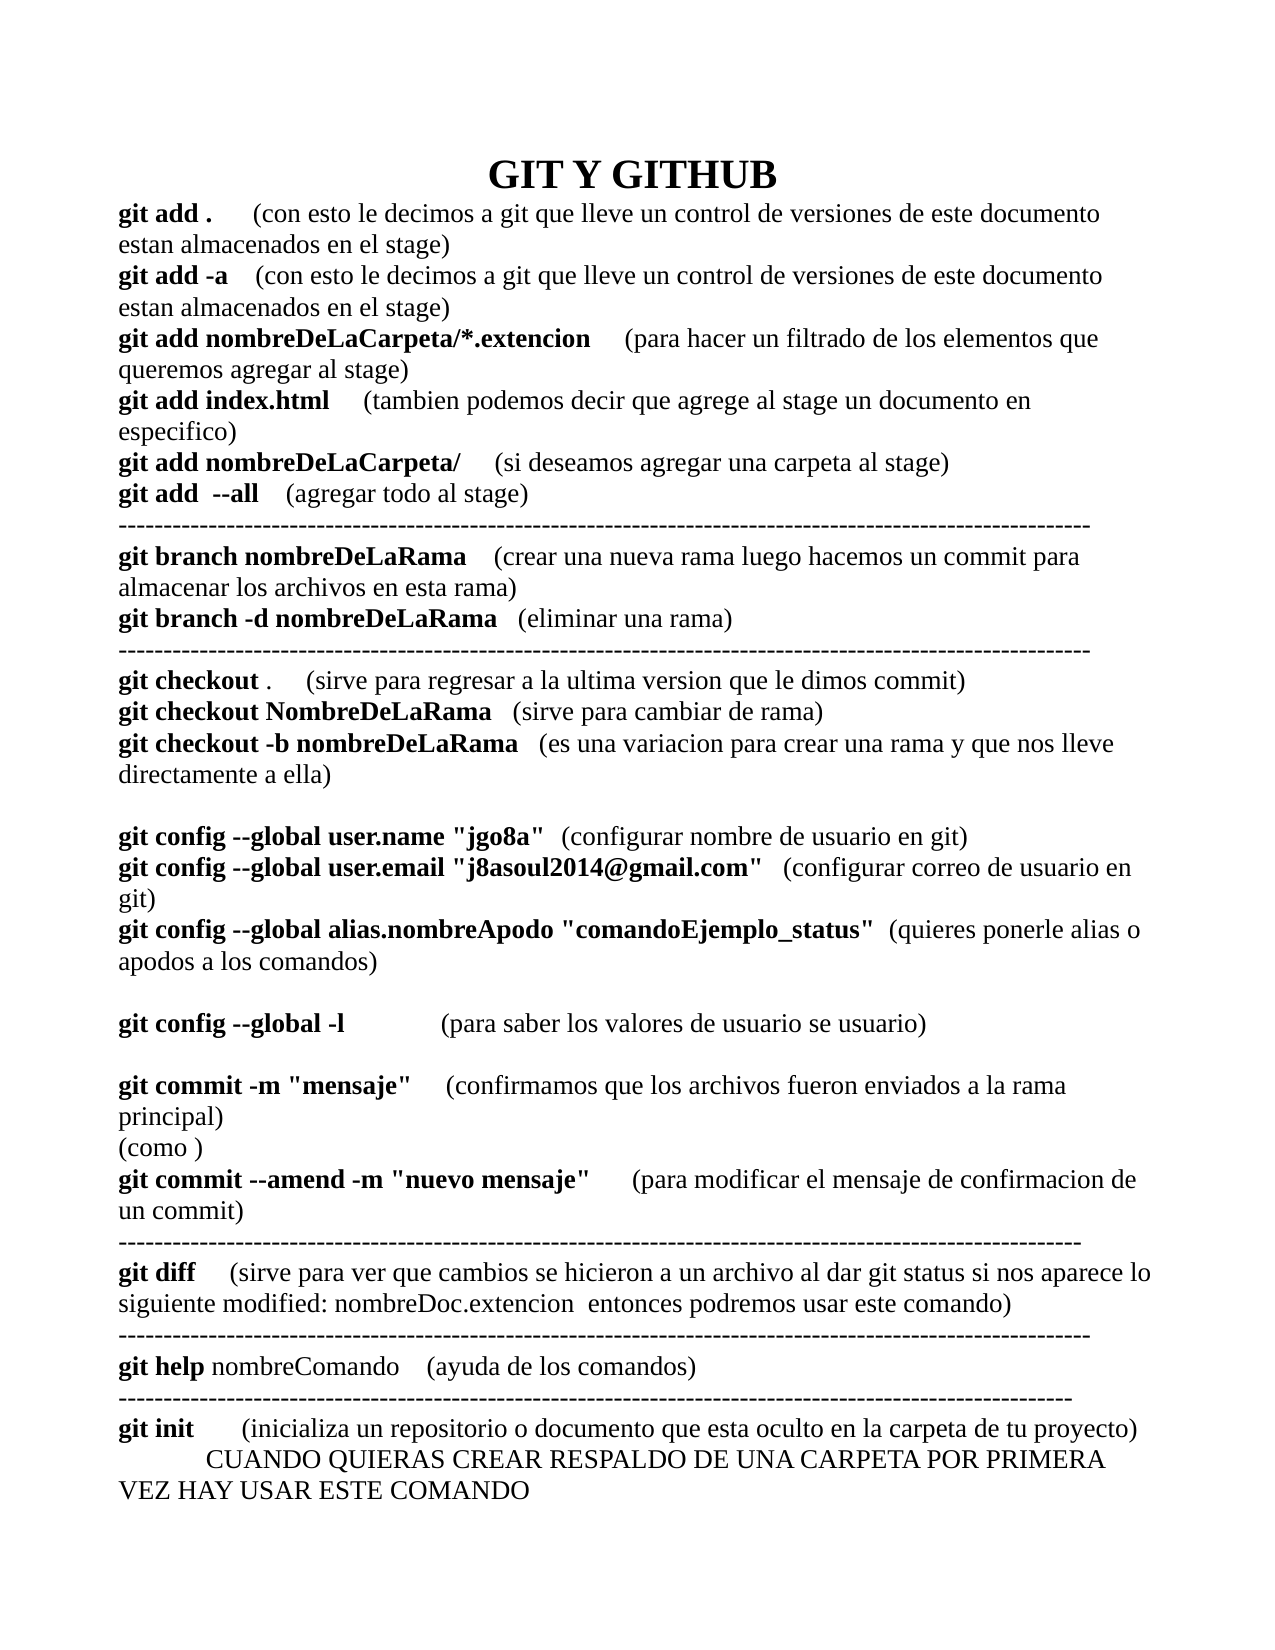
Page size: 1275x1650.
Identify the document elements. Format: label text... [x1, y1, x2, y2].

text ------------------------------------------------------------------------------------------------------------ [118, 1318, 1157, 1349]
text git branch nombreDeLaRama (crear una nueva rama luego hacemos un commit para almacenar los archivos en esta rama) [118, 540, 1157, 602]
text ----------------------------------------------------------------------------------------------------------- [118, 1225, 1157, 1256]
text git config --global alias.nombreApodo "comandoEjemplo_status" (quieres ponerle alias o apodos a los comandos) [118, 913, 1157, 976]
text git diff (sirve para ver que cambios se hicieron a un archivo al dar git status si nos aparece lo siguiente modified: nombreDoc.extencion entonces podremos usar este comando) [118, 1256, 1157, 1318]
text git add . (con esto le decimos a git que lleve un control de versiones de este documento estan almacenados en el stage) [118, 197, 1157, 259]
text ------------------------------------------------------------------------------------------------------------ [118, 633, 1157, 664]
text git commit --amend -m "nuevo mensaje" (para modificar el mensaje de confirmacion de un commit) [118, 1163, 1157, 1225]
text git checkout . (sirve para regresar a la ultima version que le dimos commit) [118, 664, 1157, 696]
text git add -a (con esto le decimos a git que lleve un control de versiones de este documento estan almacenados en el stage) [118, 259, 1157, 322]
text CUANDO QUIERAS CREAR RESPALDO DE UNA CARPETA POR PRIMERA VEZ HAY USAR ESTE COMANDO [118, 1443, 1157, 1505]
text git checkout -b nombreDeLaRama (es una variacion para crear una rama y que nos lleve directamente a ella) [118, 727, 1157, 789]
text git config --global -l (para saber los valores de usuario se usuario) [118, 1007, 1157, 1038]
text git branch -d nombreDeLaRama (eliminar una rama) [118, 602, 1157, 633]
text git config --global user.name "jgo8a" (configurar nombre de usuario en git) [118, 820, 1157, 851]
text git config --global user.email "j8asoul2014@gmail.com" (configurar correo de usuario en git) [118, 851, 1157, 913]
text git init (inicializa un repositorio o documento que esta oculto en la carpeta de tu proyecto) [118, 1412, 1157, 1443]
text GIT Y GITHUB [118, 149, 1157, 197]
text (como ) [118, 1132, 1157, 1163]
text git commit -m "mensaje" (confirmamos que los archivos fueron enviados a la rama principal) [118, 1069, 1157, 1132]
text ------------------------------------------------------------------------------------------------------------ [118, 509, 1157, 540]
text git help nombreComando (ayuda de los comandos) [118, 1349, 1157, 1381]
text git add index.html (tambien podemos decir que agrege al stage un documento en especifico) [118, 384, 1157, 446]
text git add --all (agregar todo al stage) [118, 477, 1157, 509]
text git add nombreDeLaCarpeta/ (si deseamos agregar una carpeta al stage) [118, 446, 1157, 477]
text git checkout NombreDeLaRama (sirve para cambiar de rama) [118, 696, 1157, 727]
text git add nombreDeLaCarpeta/*.extencion (para hacer un filtrado de los elementos que queremos agregar al stage) [118, 322, 1157, 384]
text ---------------------------------------------------------------------------------------------------------- [118, 1381, 1157, 1412]
